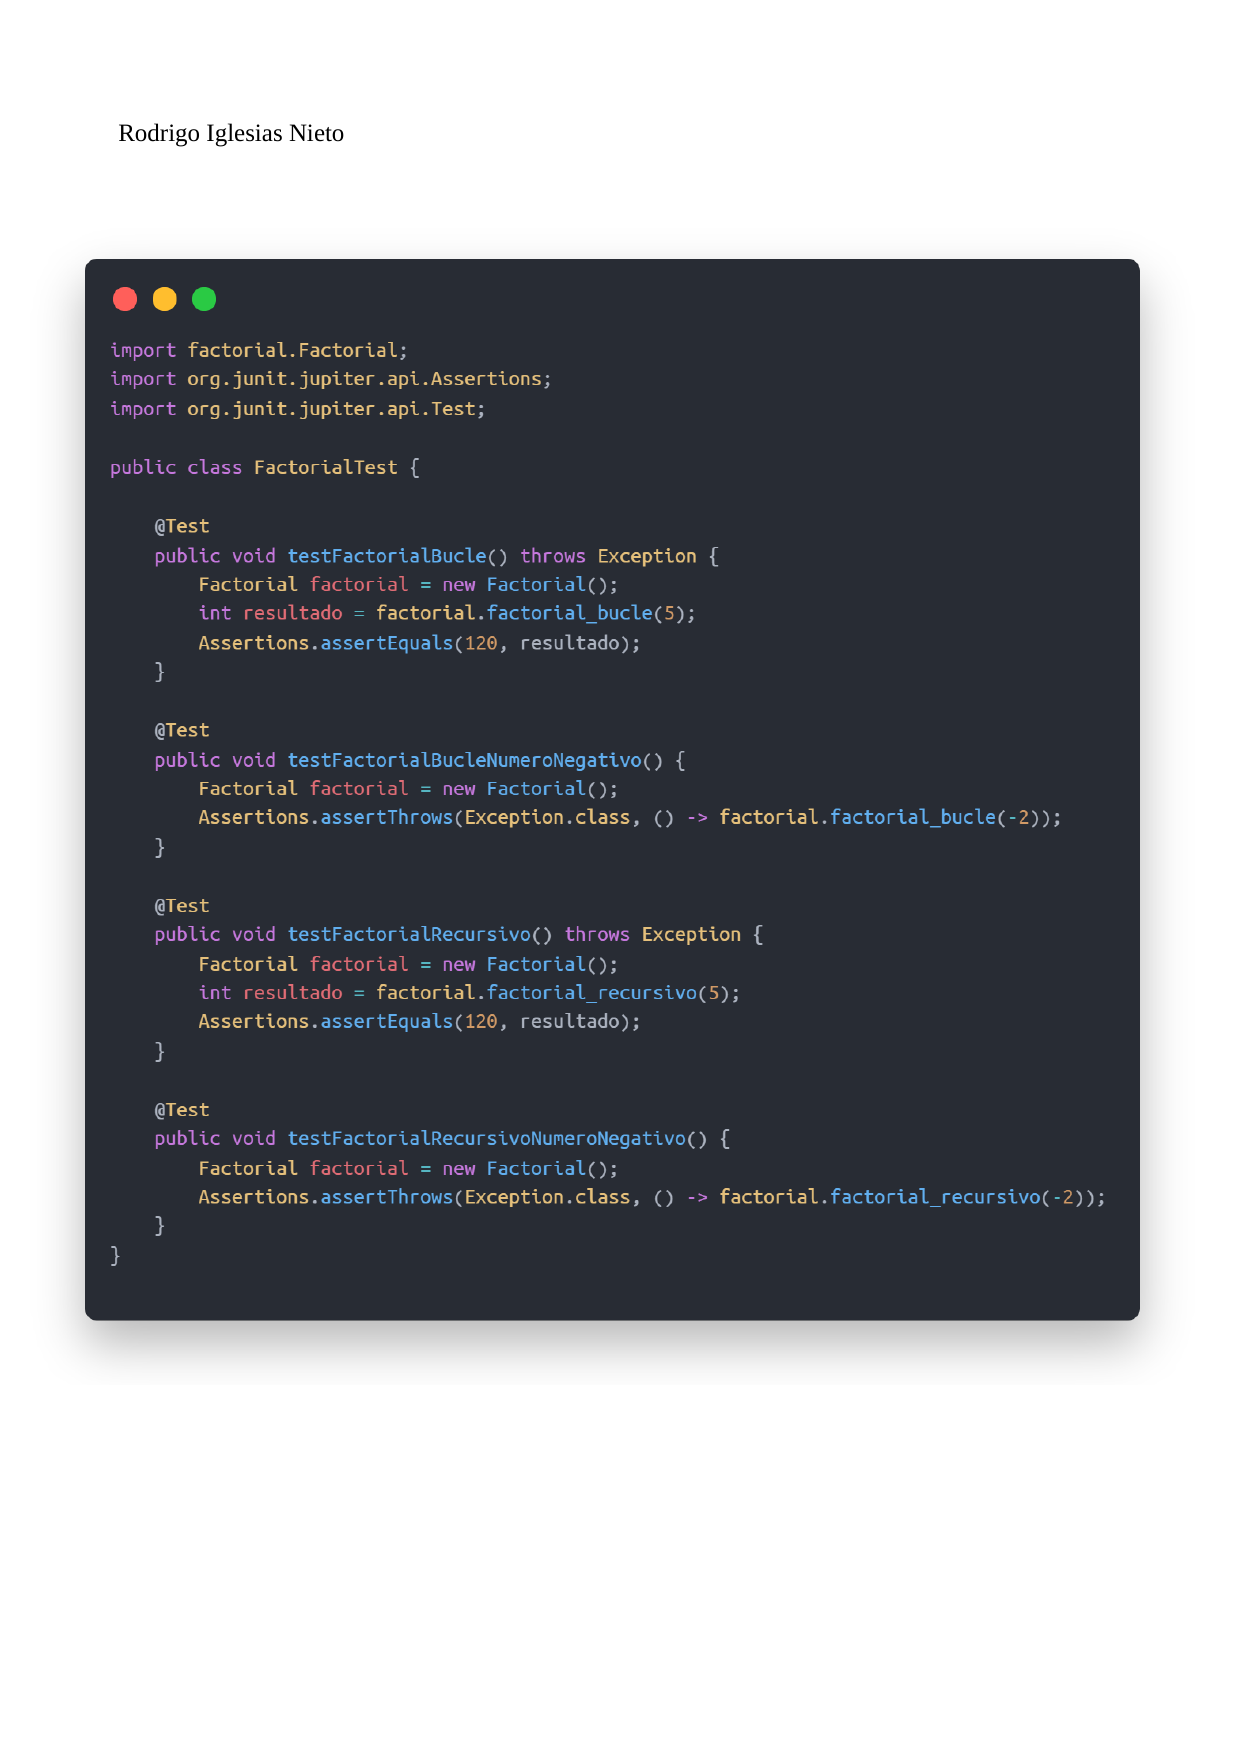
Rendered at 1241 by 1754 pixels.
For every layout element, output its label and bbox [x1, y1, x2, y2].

picture [21, 195, 1203, 1385]
